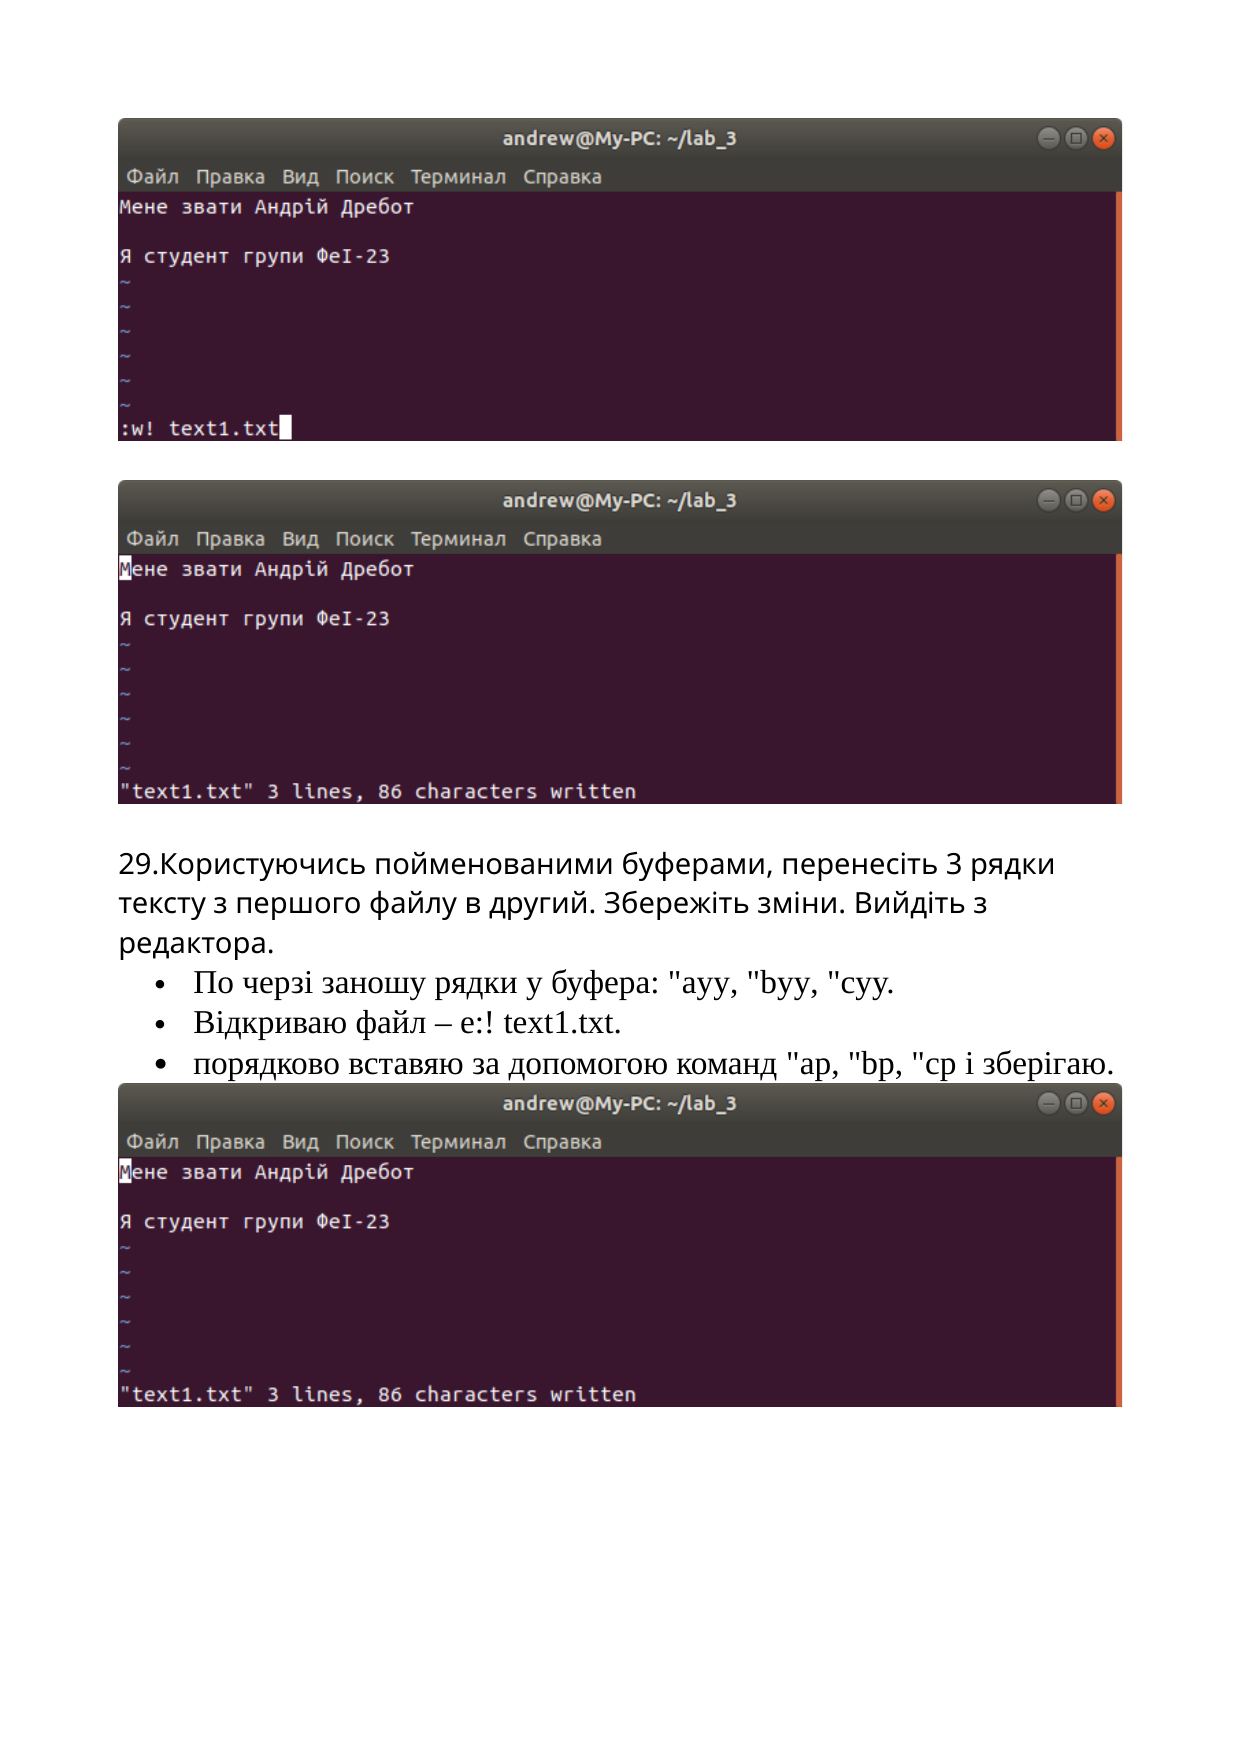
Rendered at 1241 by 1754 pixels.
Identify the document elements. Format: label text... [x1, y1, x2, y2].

picture [118, 1083, 1123, 1407]
list По черзі заношу рядки у буфера: "ayy, "byy, "cyy. [156, 962, 1122, 1000]
picture [118, 480, 1123, 804]
picture [118, 118, 1123, 441]
list порядково вставяю за допомогою команд "ap, "bp, "cp і зберігаю. [156, 1043, 1122, 1082]
text 29.Користуючись пойменованими буферами, перенесіть 3 рядки тексту з першого файлу в другий. Збережіть зміни. Вийдіть з редактора. [118, 843, 1122, 962]
list Відкриваю файл – е:! text1.txt. [156, 1003, 1122, 1041]
